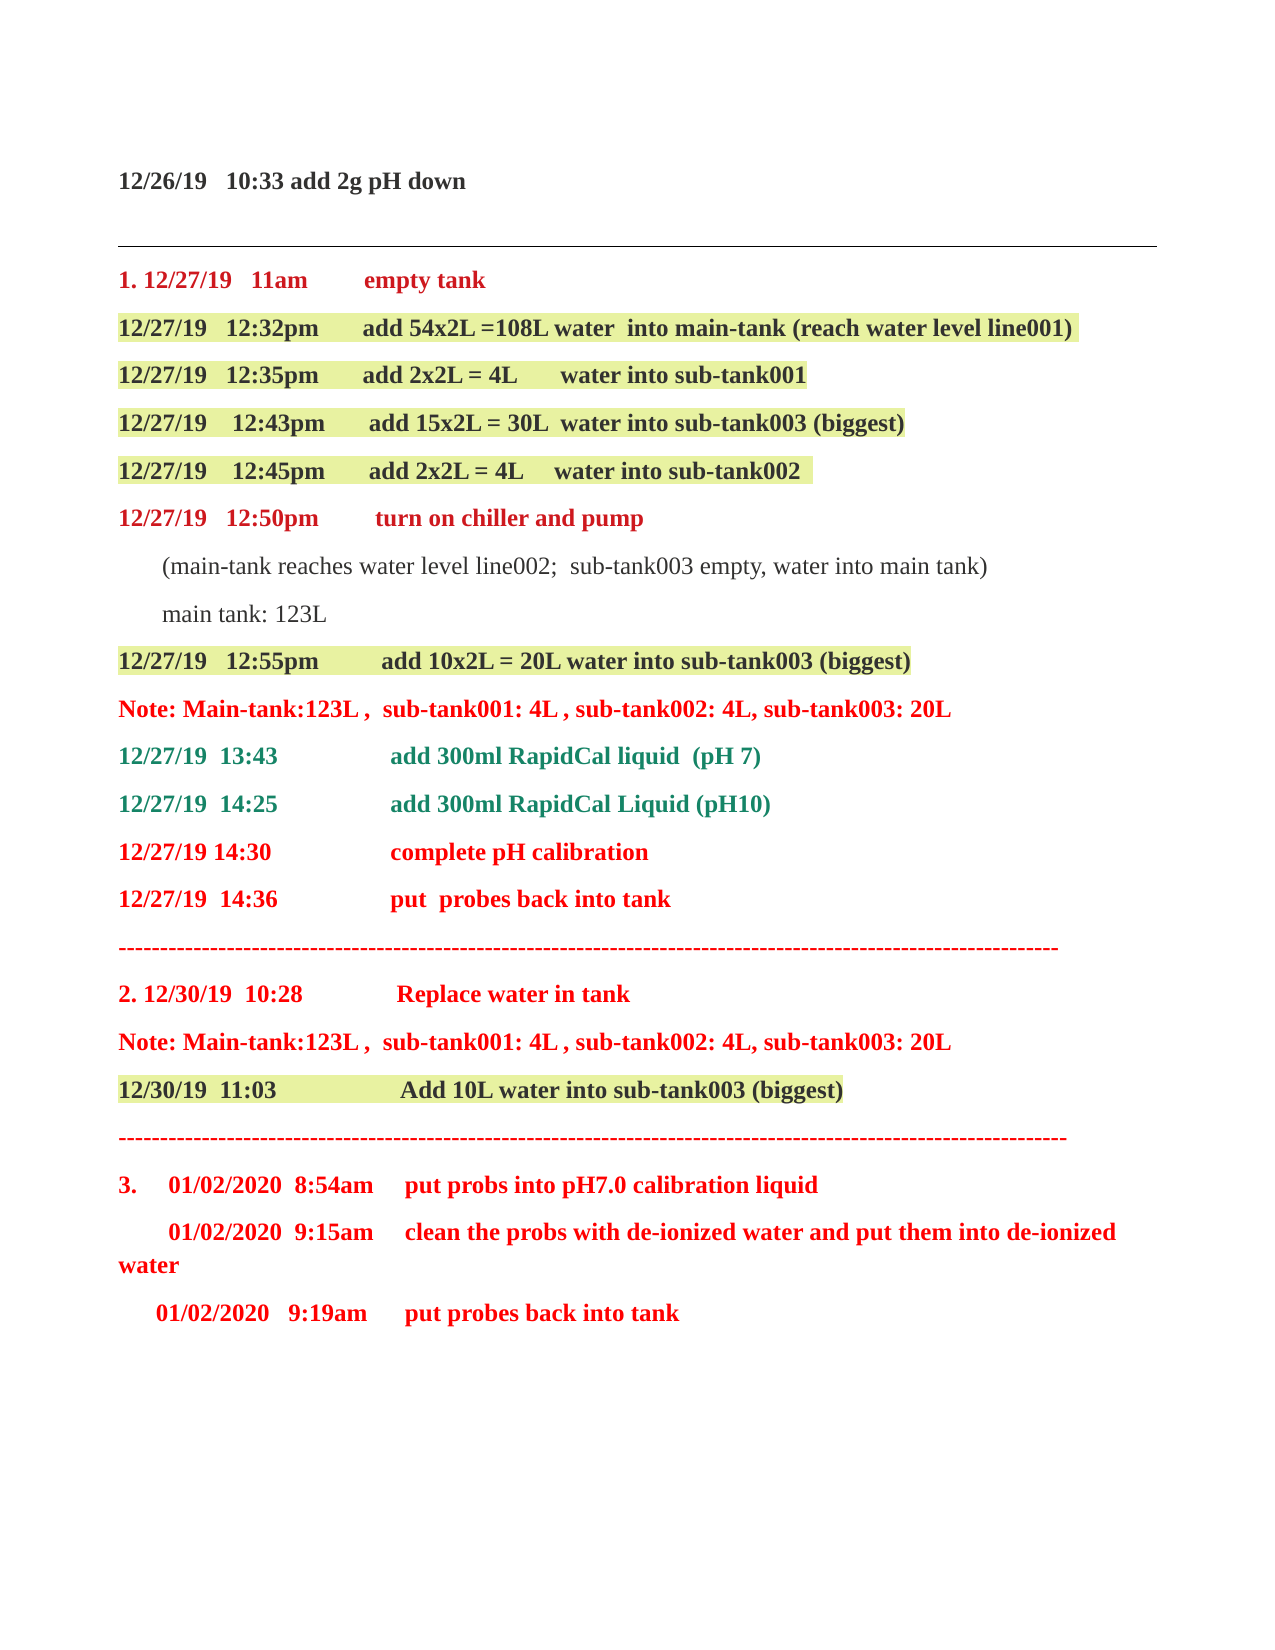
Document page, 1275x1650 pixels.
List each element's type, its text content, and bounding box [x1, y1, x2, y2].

text 12/27/19 12:32pm add 54x2L =108L water into main-tank (reach water level line001) [118, 313, 1157, 342]
text 12/27/19 12:55pm add 10x2L = 20L water into sub-tank003 (biggest) [118, 646, 1157, 675]
text 12/27/19 14:25 add 300ml RapidCal Liquid (pH10) [118, 789, 1157, 818]
text 12/26/19 10:33 add 2g pH down [118, 166, 1157, 194]
text 12/27/19 14:36 put probes back into tank [118, 884, 1157, 913]
text 12/27/19 12:43pm add 15x2L = 30L water into sub-tank003 (biggest) [118, 408, 1157, 437]
text 3. 01/02/2020 8:54am put probs into pH7.0 calibration liquid [118, 1170, 1157, 1199]
text 12/27/19 14:30 complete pH calibration [118, 837, 1157, 865]
text main tank: 123L [118, 599, 1157, 627]
text ----------------------------------------------------------------------------------------------------------------- [118, 932, 1157, 961]
text Note: Main-tank:123L , sub-tank001: 4L , sub-tank002: 4L, sub-tank003: 20L [118, 1027, 1157, 1056]
text 12/30/19 11:03 Add 10L water into sub-tank003 (biggest) [118, 1075, 1157, 1103]
text 12/27/19 13:43 add 300ml RapidCal liquid (pH 7) [118, 741, 1157, 770]
text 01/02/2020 9:19am put probes back into tank [118, 1298, 1157, 1327]
text 12/27/19 12:50pm turn on chiller and pump [118, 503, 1157, 532]
text 12/27/19 12:35pm add 2x2L = 4L water into sub-tank001 [118, 361, 1157, 389]
text ------------------------------------------------------------------------------------------------------------------ [118, 1122, 1157, 1151]
text 1. 12/27/19 11am empty tank [118, 265, 1157, 294]
text Note: Main-tank:123L , sub-tank001: 4L , sub-tank002: 4L, sub-tank003: 20L [118, 694, 1157, 723]
text 01/02/2020 9:15am clean the probs with de-ionized water and put them into de-ionized water [118, 1217, 1157, 1279]
text 2. 12/30/19 10:28 Replace water in tank [118, 979, 1157, 1008]
text (main-tank reaches water level line002; sub-tank003 empty, water into main tank) [118, 551, 1157, 580]
text 12/27/19 12:45pm add 2x2L = 4L water into sub-tank002 [118, 456, 1157, 484]
